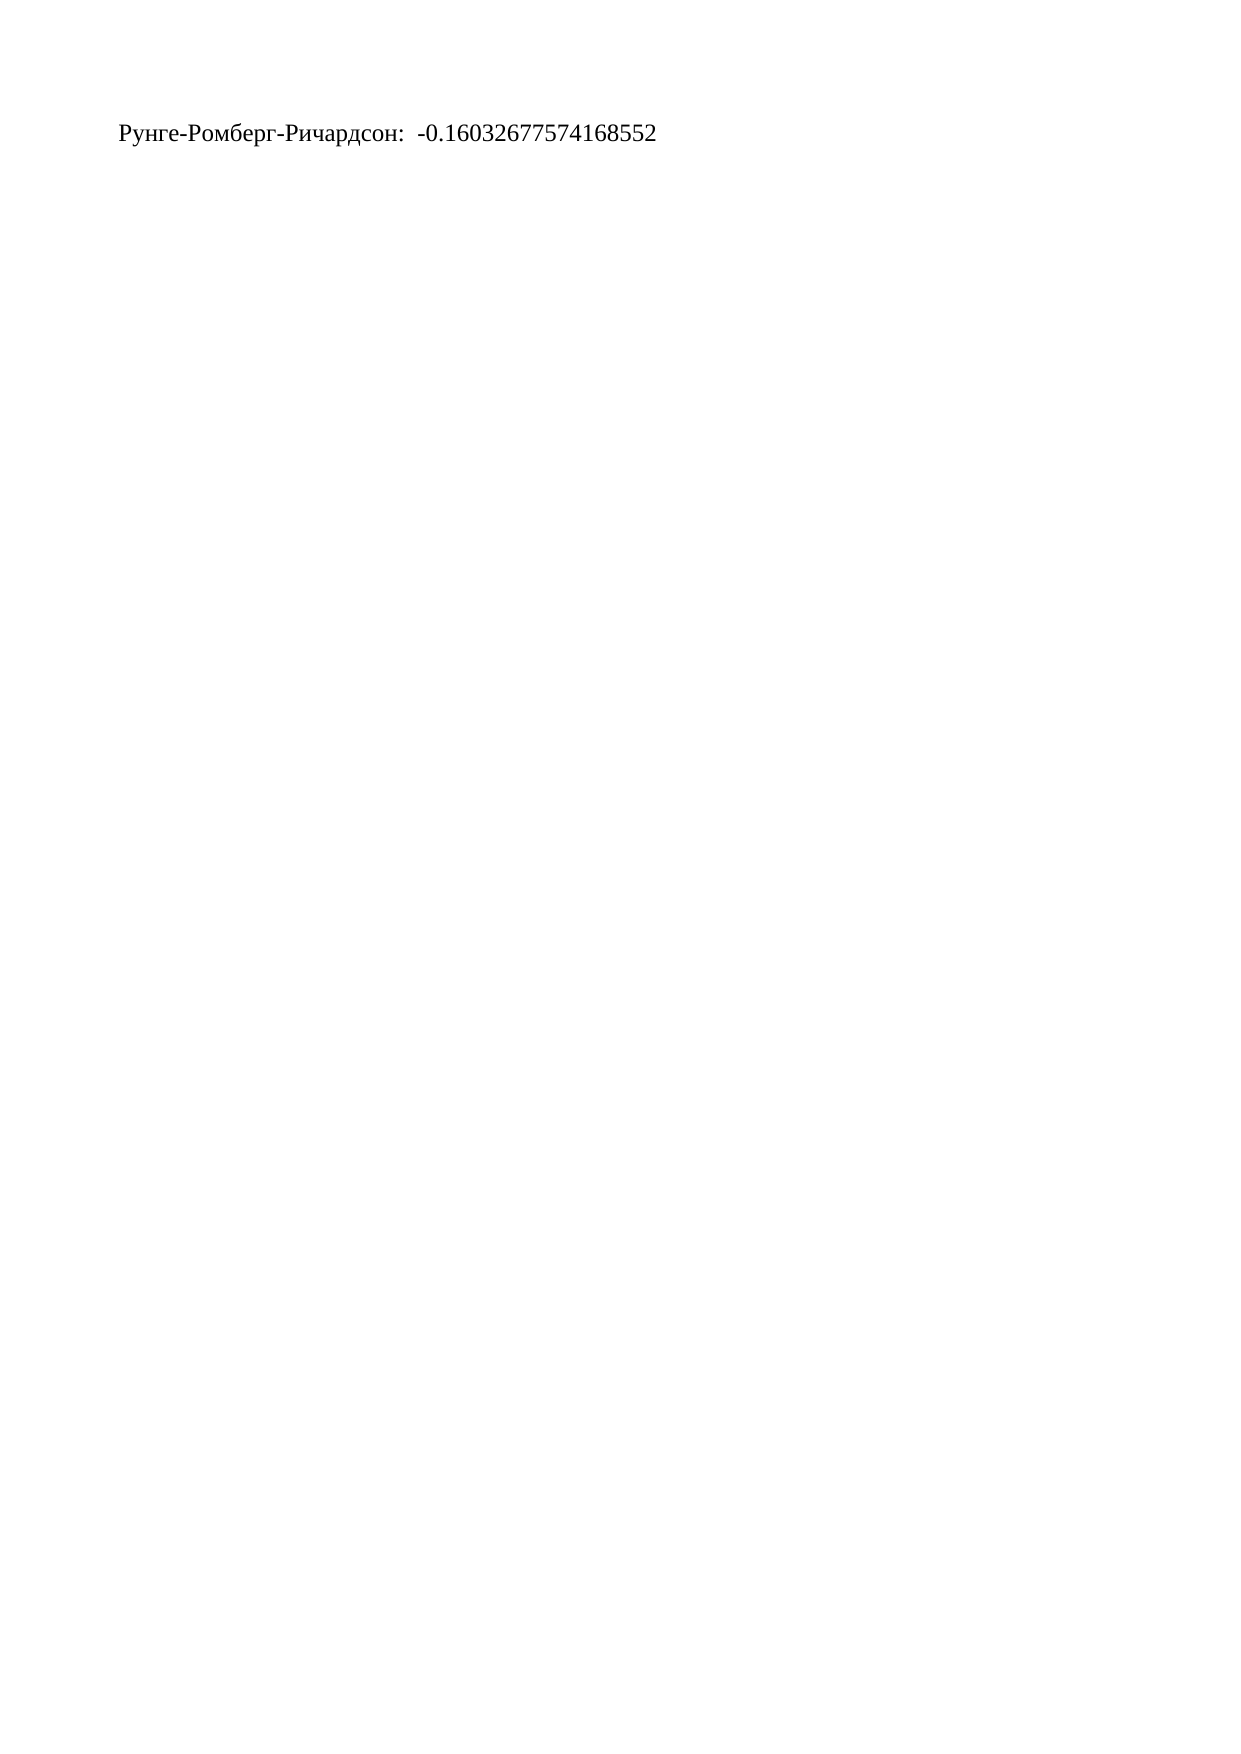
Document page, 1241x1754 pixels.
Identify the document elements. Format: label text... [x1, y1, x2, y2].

text Рунге-Ромберг-Ричардсон: -0.16032677574168552 [118, 118, 1122, 147]
